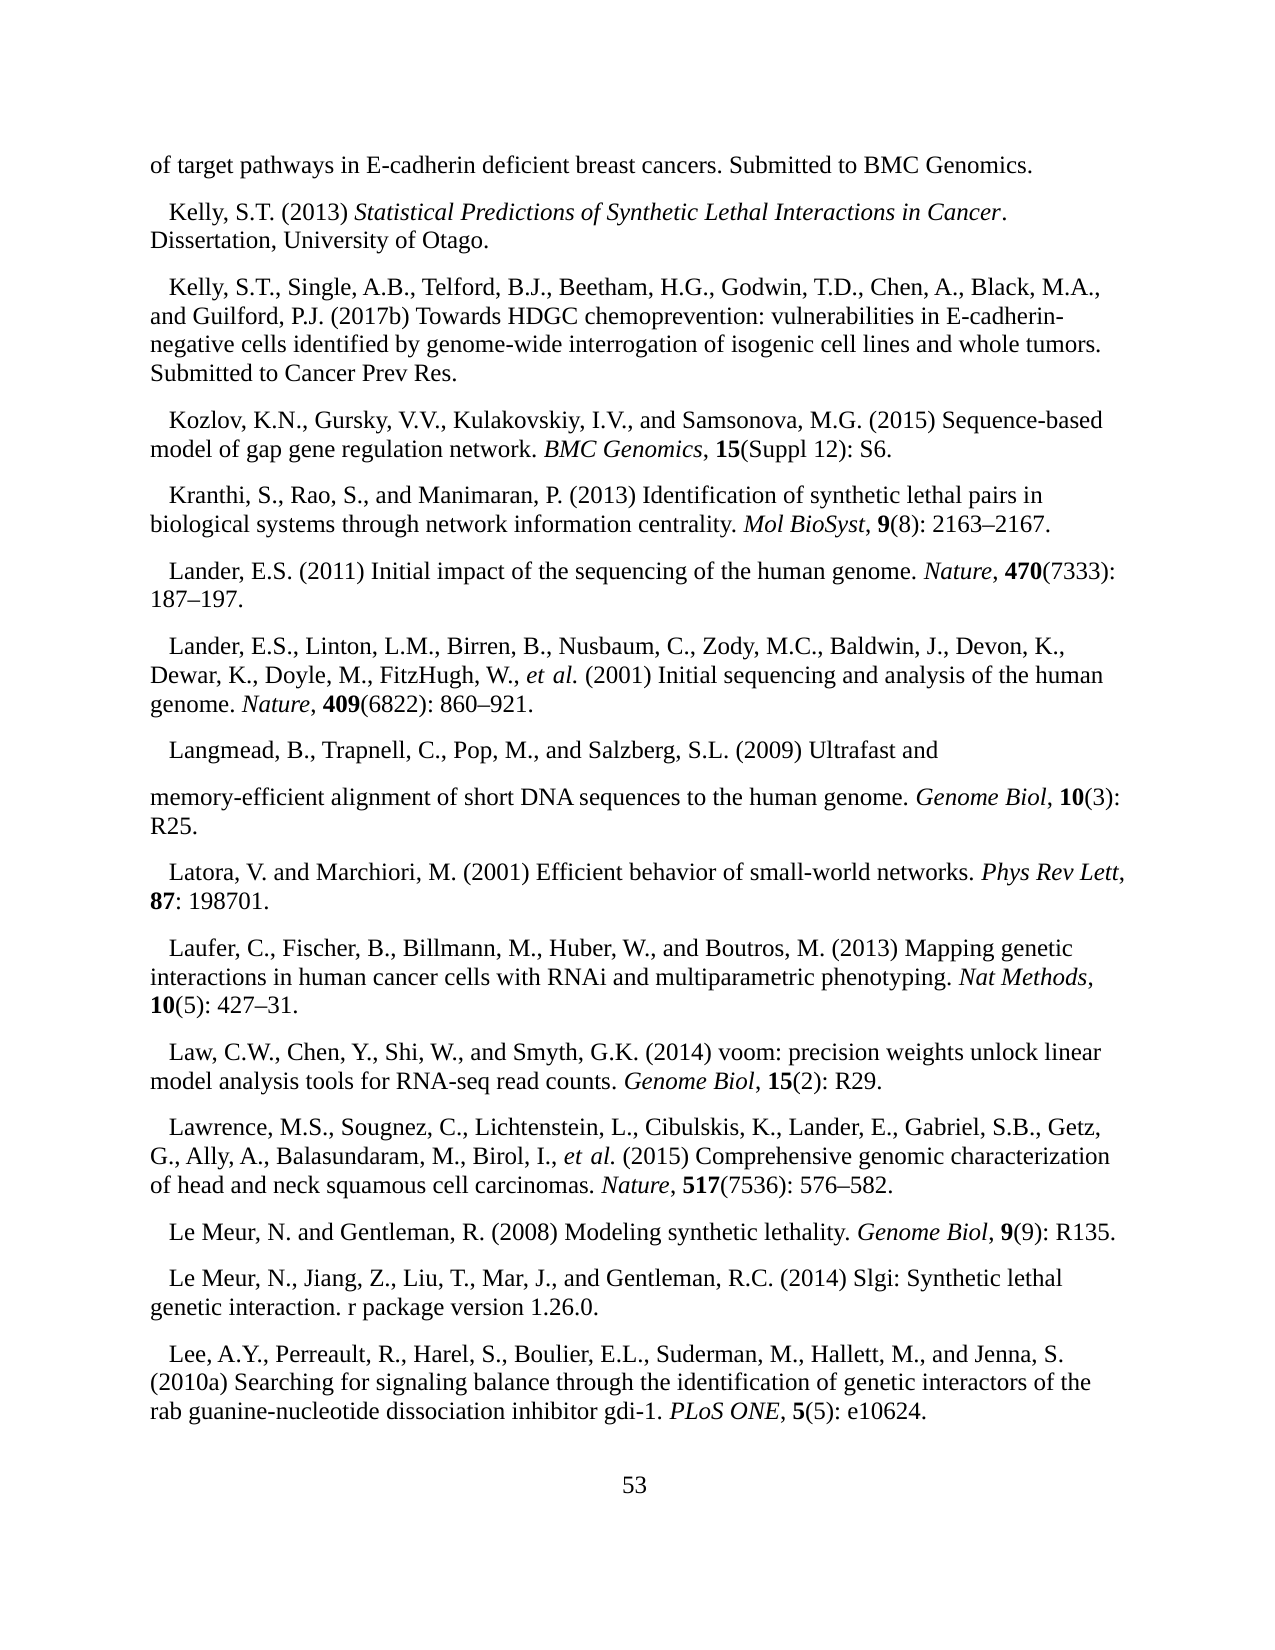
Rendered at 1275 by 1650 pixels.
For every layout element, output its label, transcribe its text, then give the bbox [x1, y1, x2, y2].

text memory-efficient alignment of short DNA sequences to the human genome. Genome Biol, 10(3): R25. [150, 782, 1125, 839]
text Kranthi, S., Rao, S., and Manimaran, P. (2013) Identification of synthetic lethal pairs in biological systems through network information centrality. Mol BioSyst, 9(8): 2163–2167. [150, 480, 1125, 538]
text Law, C.W., Chen, Y., Shi, W., and Smyth, G.K. (2014) voom: precision weights unlock linear model analysis tools for RNA-seq read counts. Genome Biol, 15(2): R29. [150, 1037, 1125, 1094]
text Kozlov, K.N., Gursky, V.V., Kulakovskiy, I.V., and Samsonova, M.G. (2015) Sequence-based model of gap gene regulation network. BMC Genomics, 15(Suppl 12): S6. [150, 405, 1125, 462]
text Lander, E.S., Linton, L.M., Birren, B., Nusbaum, C., Zody, M.C., Baldwin, J., Devon, K., Dewar, K., Doyle, M., FitzHugh, W., et al. (2001) Initial sequencing and analysis of the human genome. Nature, 409(6822): 860–921. [150, 631, 1125, 717]
text Laufer, C., Fischer, B., Billmann, M., Huber, W., and Boutros, M. (2013) Mapping genetic interactions in human cancer cells with RNAi and multiparametric phenotyping. Nat Methods, 10(5): 427–31. [150, 933, 1125, 1019]
text Kelly, S.T. (2013) Statistical Predictions of Synthetic Lethal Interactions in Cancer. Dissertation, University of Otago. [150, 197, 1125, 254]
text Lander, E.S. (2011) Initial impact of the sequencing of the human genome. Nature, 470(7333): 187–197. [150, 556, 1125, 613]
text Lawrence, M.S., Sougnez, C., Lichtenstein, L., Cibulskis, K., Lander, E., Gabriel, S.B., Getz, G., Ally, A., Balasundaram, M., Birol, I., et al. (2015) Comprehensive genomic characterization of head and neck squamous cell carcinomas. Nature, 517(7536): 576–582. [150, 1112, 1125, 1199]
text Le Meur, N., Jiang, Z., Liu, T., Mar, J., and Gentleman, R.C. (2014) Slgi: Synthetic lethal genetic interaction. r package version 1.26.0. [150, 1263, 1125, 1321]
text Lee, A.Y., Perreault, R., Harel, S., Boulier, E.L., Suderman, M., Hallett, M., and Jenna, S. (2010a) Searching for signaling balance through the identification of genetic interactors of the rab guanine-nucleotide dissociation inhibitor gdi-1. PLoS ONE, 5(5): e10624. [150, 1339, 1125, 1425]
text of target pathways in E-cadherin deficient breast cancers. Submitted to BMC Genomics. [150, 150, 1125, 179]
text Le Meur, N. and Gentleman, R. (2008) Modeling synthetic lethality. Genome Biol, 9(9): R135. [150, 1217, 1125, 1245]
text Langmead, B., Trapnell, C., Pop, M., and Salzberg, S.L. (2009) Ultrafast and [150, 735, 1125, 764]
text Latora, V. and Marchiori, M. (2001) Efficient behavior of small-world networks. Phys Rev Lett, 87: 198701. [150, 857, 1125, 915]
text Kelly, S.T., Single, A.B., Telford, B.J., Beetham, H.G., Godwin, T.D., Chen, A., Black, M.A., and Guilford, P.J. (2017b) Towards HDGC chemoprevention: vulnerabilities in E-cadherin-negative cells identified by genome-wide interrogation of isogenic cell lines and whole tumors. Submitted to Cancer Prev Res. [150, 272, 1125, 387]
